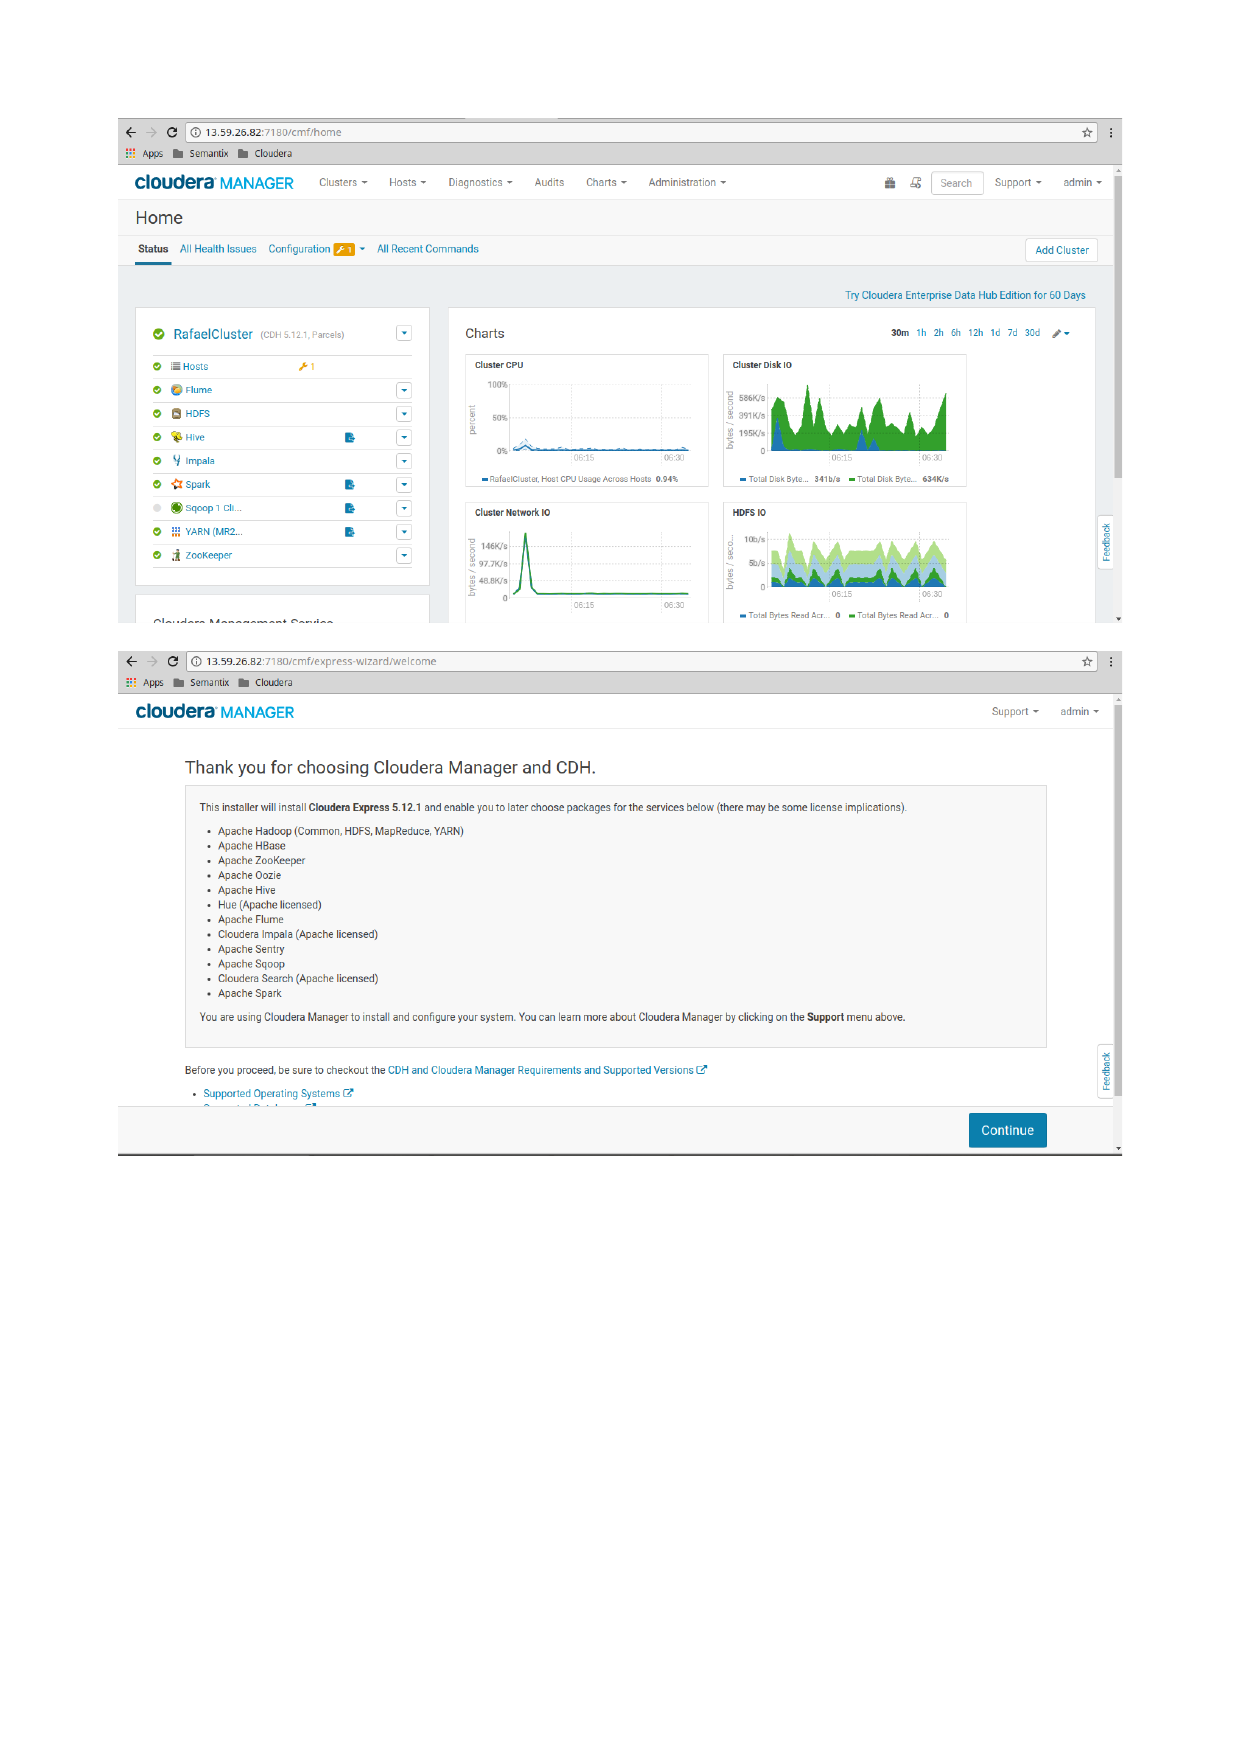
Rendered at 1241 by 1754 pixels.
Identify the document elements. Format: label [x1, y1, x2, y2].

picture [118, 651, 1123, 1156]
picture [118, 118, 1123, 623]
